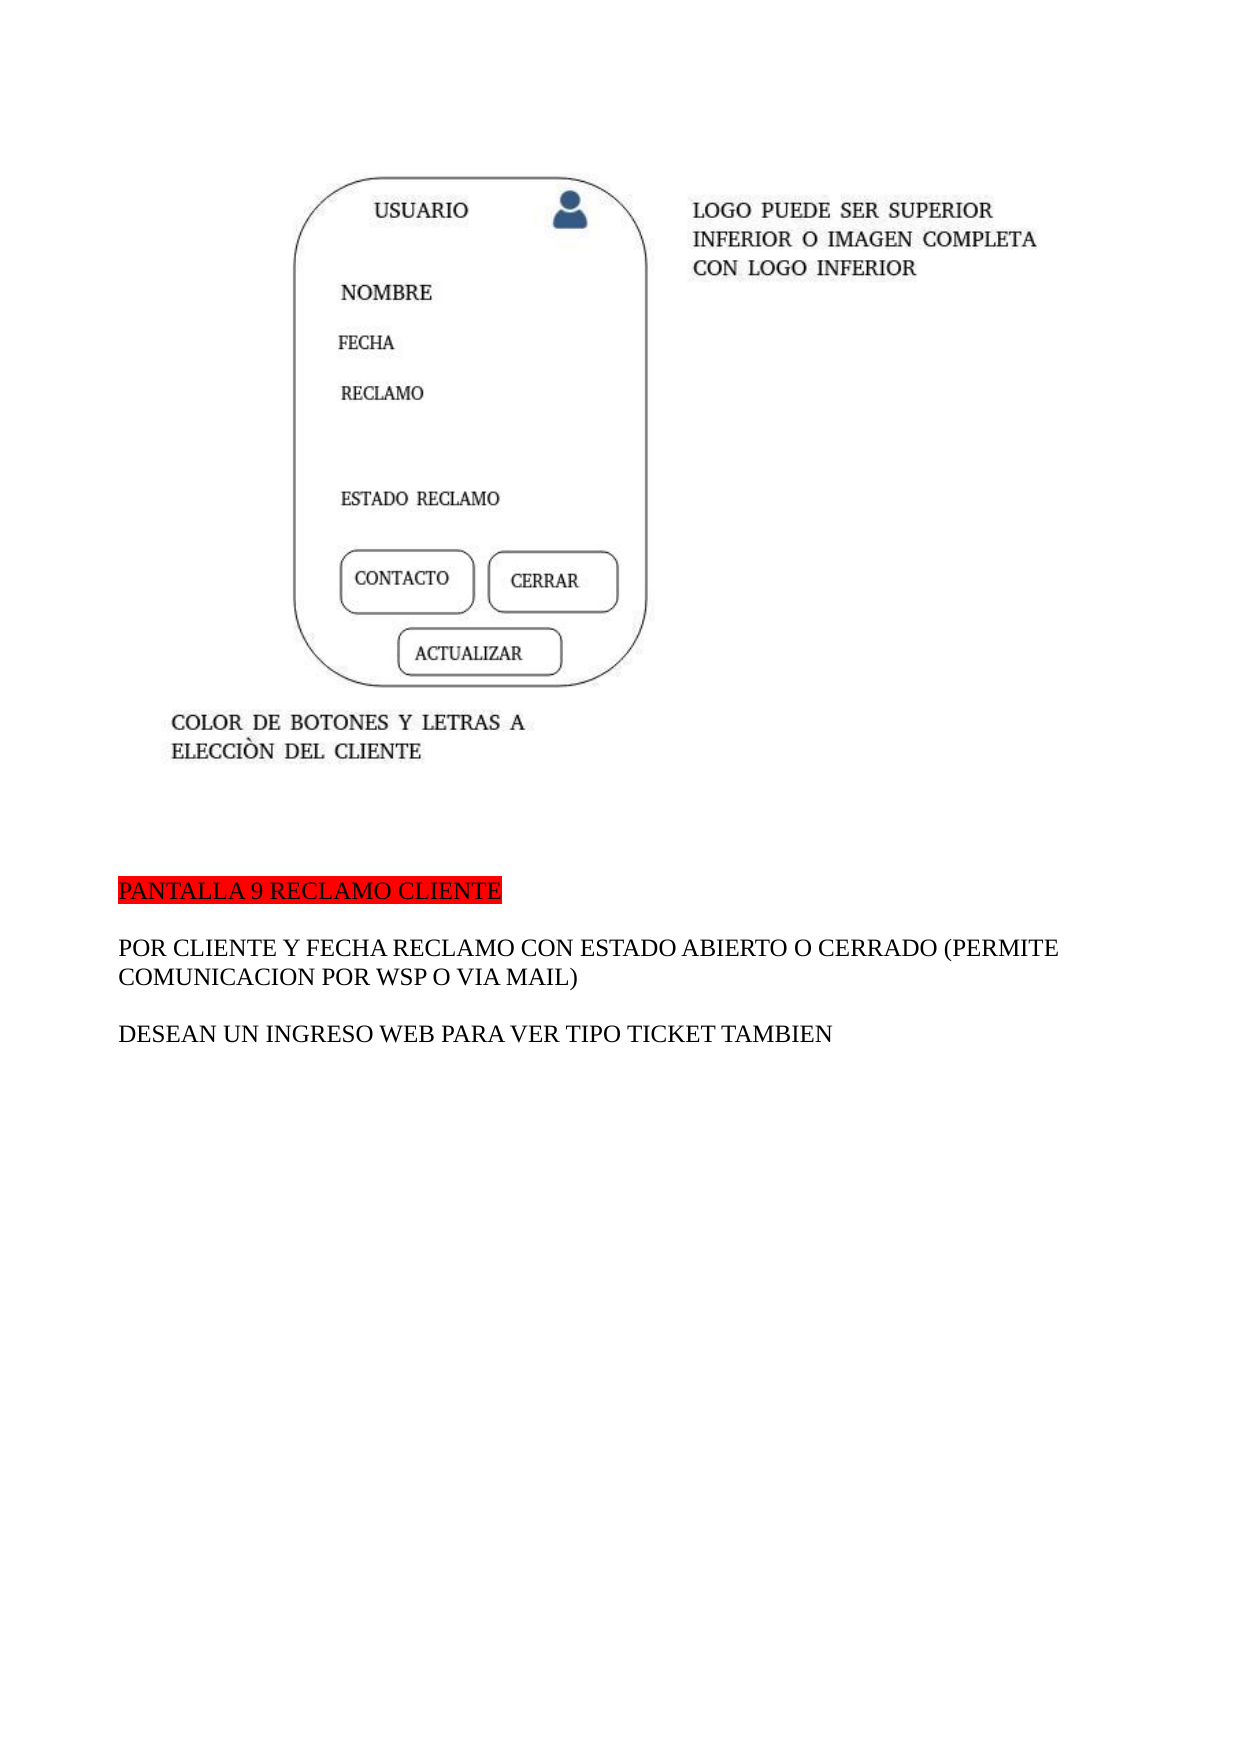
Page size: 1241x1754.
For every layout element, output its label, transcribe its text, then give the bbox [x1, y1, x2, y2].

text PANTALLA 9 RECLAMO CLIENTE [118, 876, 1122, 904]
text POR CLIENTE Y FECHA RECLAMO CON ESTADO ABIERTO O CERRADO (PERMITE COMUNICACION POR WSP O VIA MAIL) [118, 933, 1122, 991]
picture [118, 118, 1123, 819]
text DESEAN UN INGRESO WEB PARA VER TIPO TICKET TAMBIEN [118, 1019, 1122, 1048]
